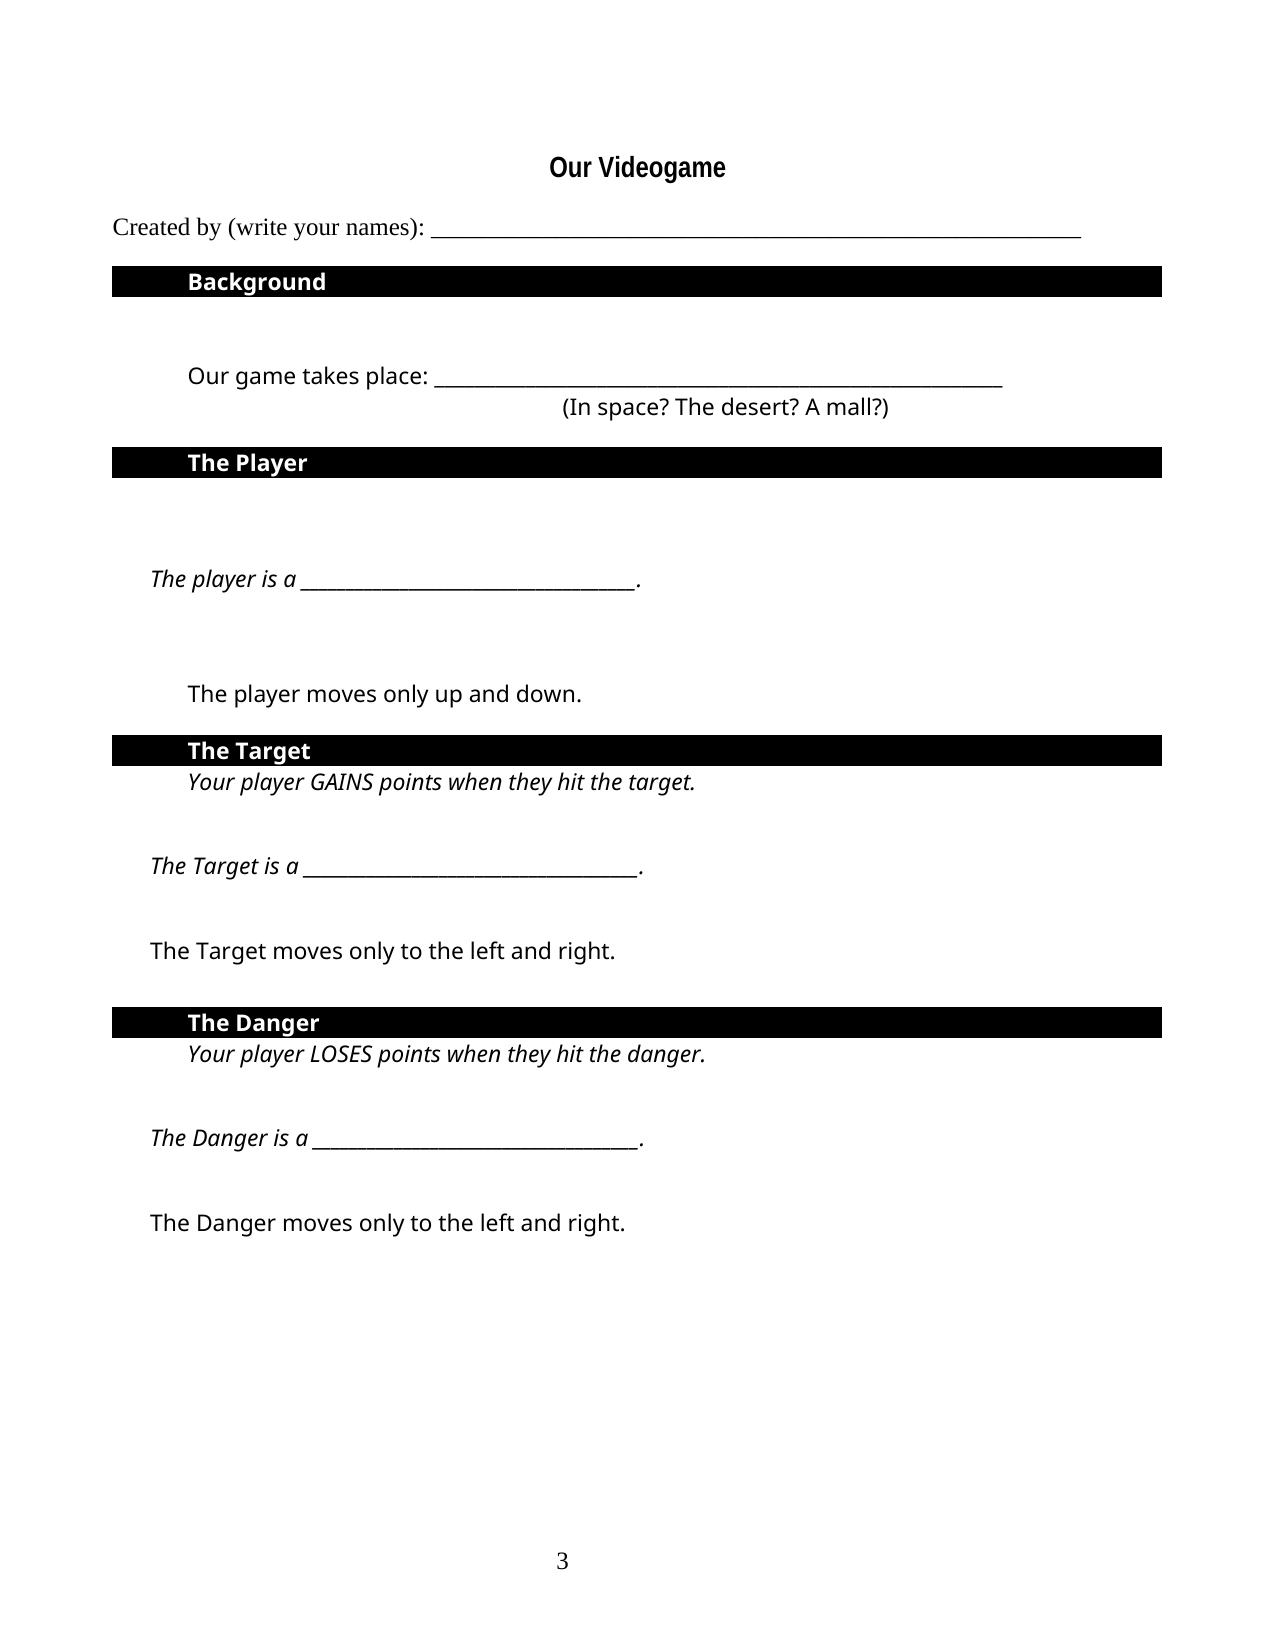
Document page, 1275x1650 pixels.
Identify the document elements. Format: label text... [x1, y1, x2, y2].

list (In space? The desert? A mall?) [150, 391, 1162, 422]
subtitle The Danger [112, 1007, 1162, 1038]
list The player is a _____________________________________. [112, 563, 1162, 594]
list The Danger moves only to the left and right. [112, 1207, 1162, 1238]
list Your player GAINS points when they hit the target. [150, 766, 1162, 797]
subtitle Background [112, 266, 1162, 297]
list Your player LOSES points when they hit the danger. [150, 1038, 1162, 1069]
subtitle The Player [112, 447, 1162, 478]
text Created by (write your names): ____________________________________________________ [112, 212, 1162, 241]
text The Target moves only to the left and right. [150, 935, 1162, 966]
list The Danger is a ____________________________________. [112, 1122, 1162, 1153]
list Our game takes place: ________________________________________________________ [150, 360, 1162, 391]
subtitle Our Videogame [112, 150, 1162, 183]
subtitle The Target [112, 735, 1162, 766]
list The player moves only up and down. [150, 647, 1162, 710]
list The Target is a _____________________________________. [112, 850, 1162, 882]
